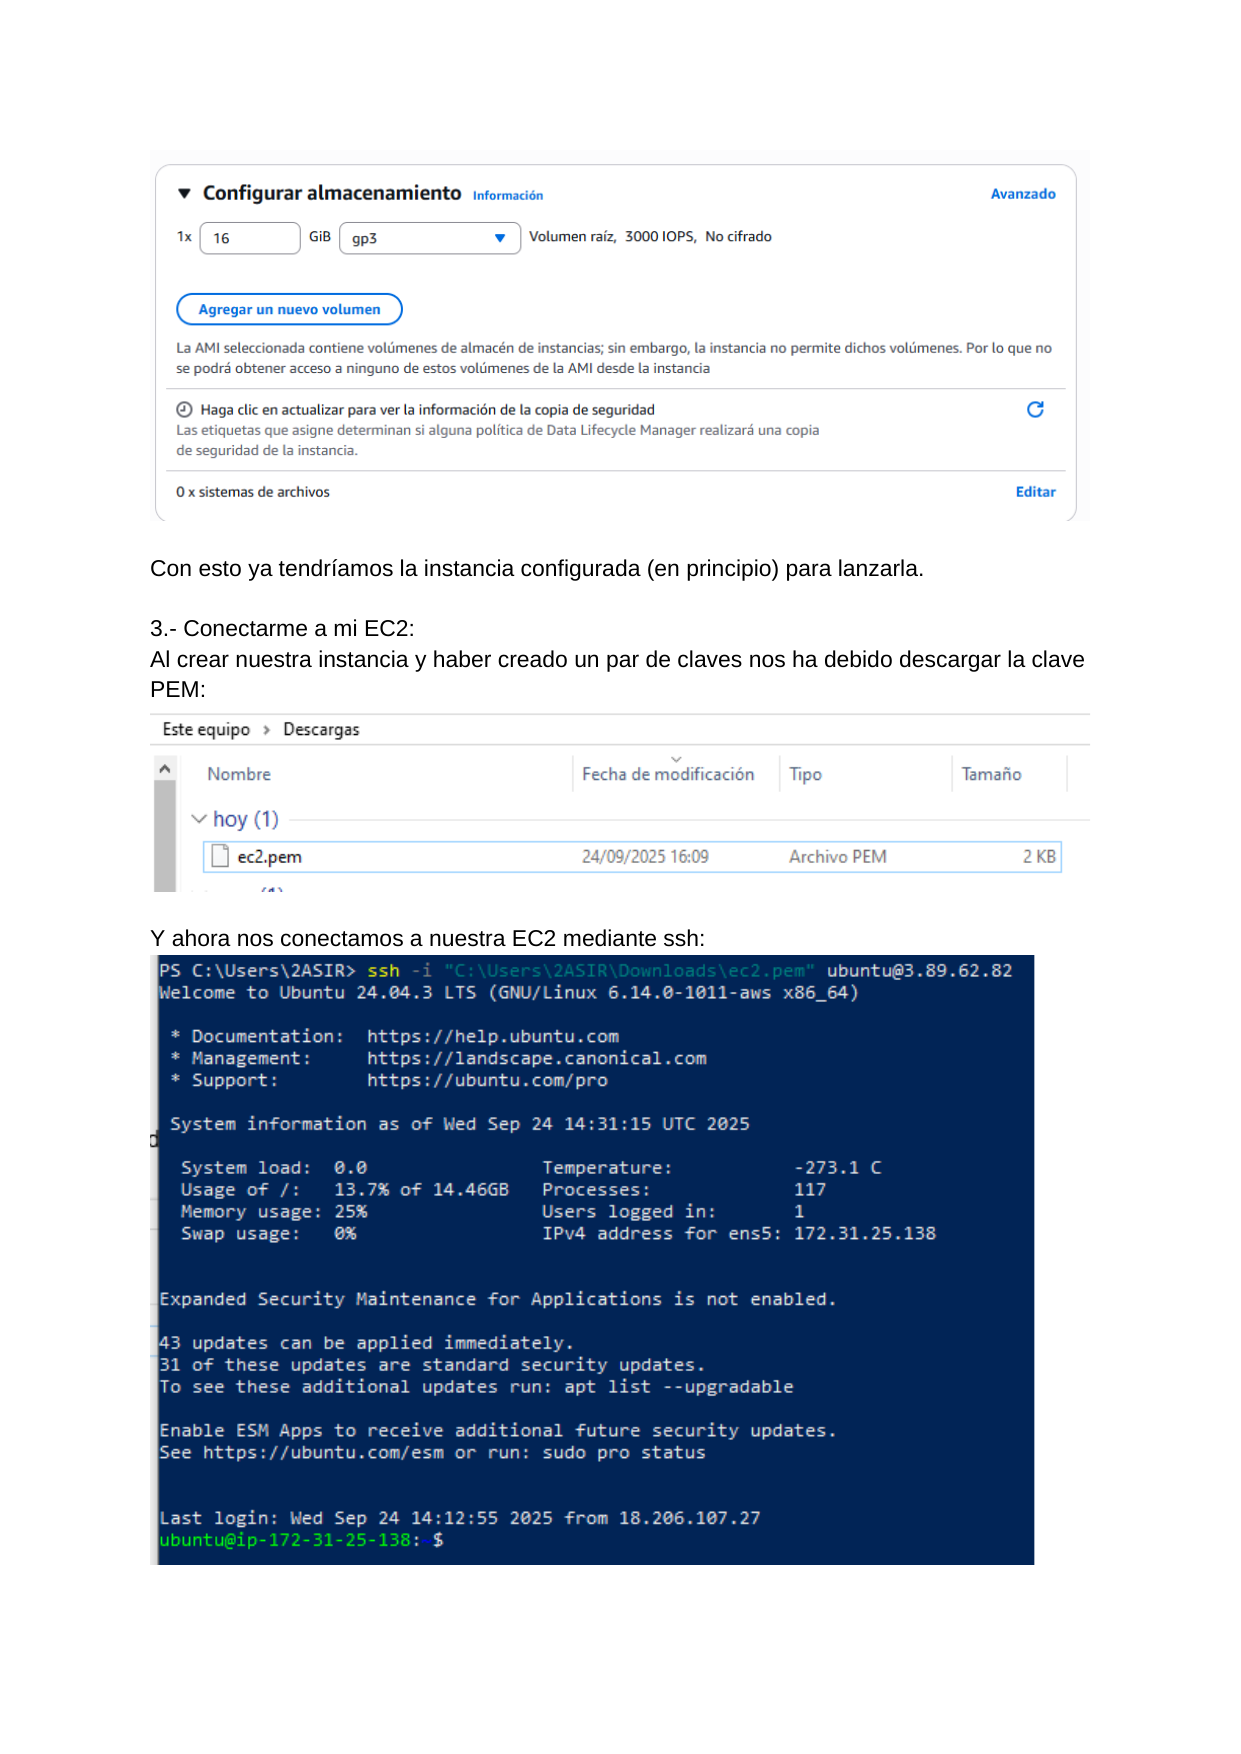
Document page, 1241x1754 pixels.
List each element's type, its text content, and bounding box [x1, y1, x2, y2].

picture [150, 150, 1091, 521]
text Y ahora nos conectamos a nuestra EC2 mediante ssh: [150, 925, 1090, 952]
text Al crear nuestra instancia y haber creado un par de claves nos ha debido descargar la clave PEM: [150, 646, 1090, 702]
text 3.- Conectarme a mi EC2: [150, 615, 1090, 642]
picture [150, 706, 1091, 892]
picture [150, 955, 1035, 1565]
text Con esto ya tendríamos la instancia configurada (en principio) para lanzarla. [150, 555, 1090, 581]
